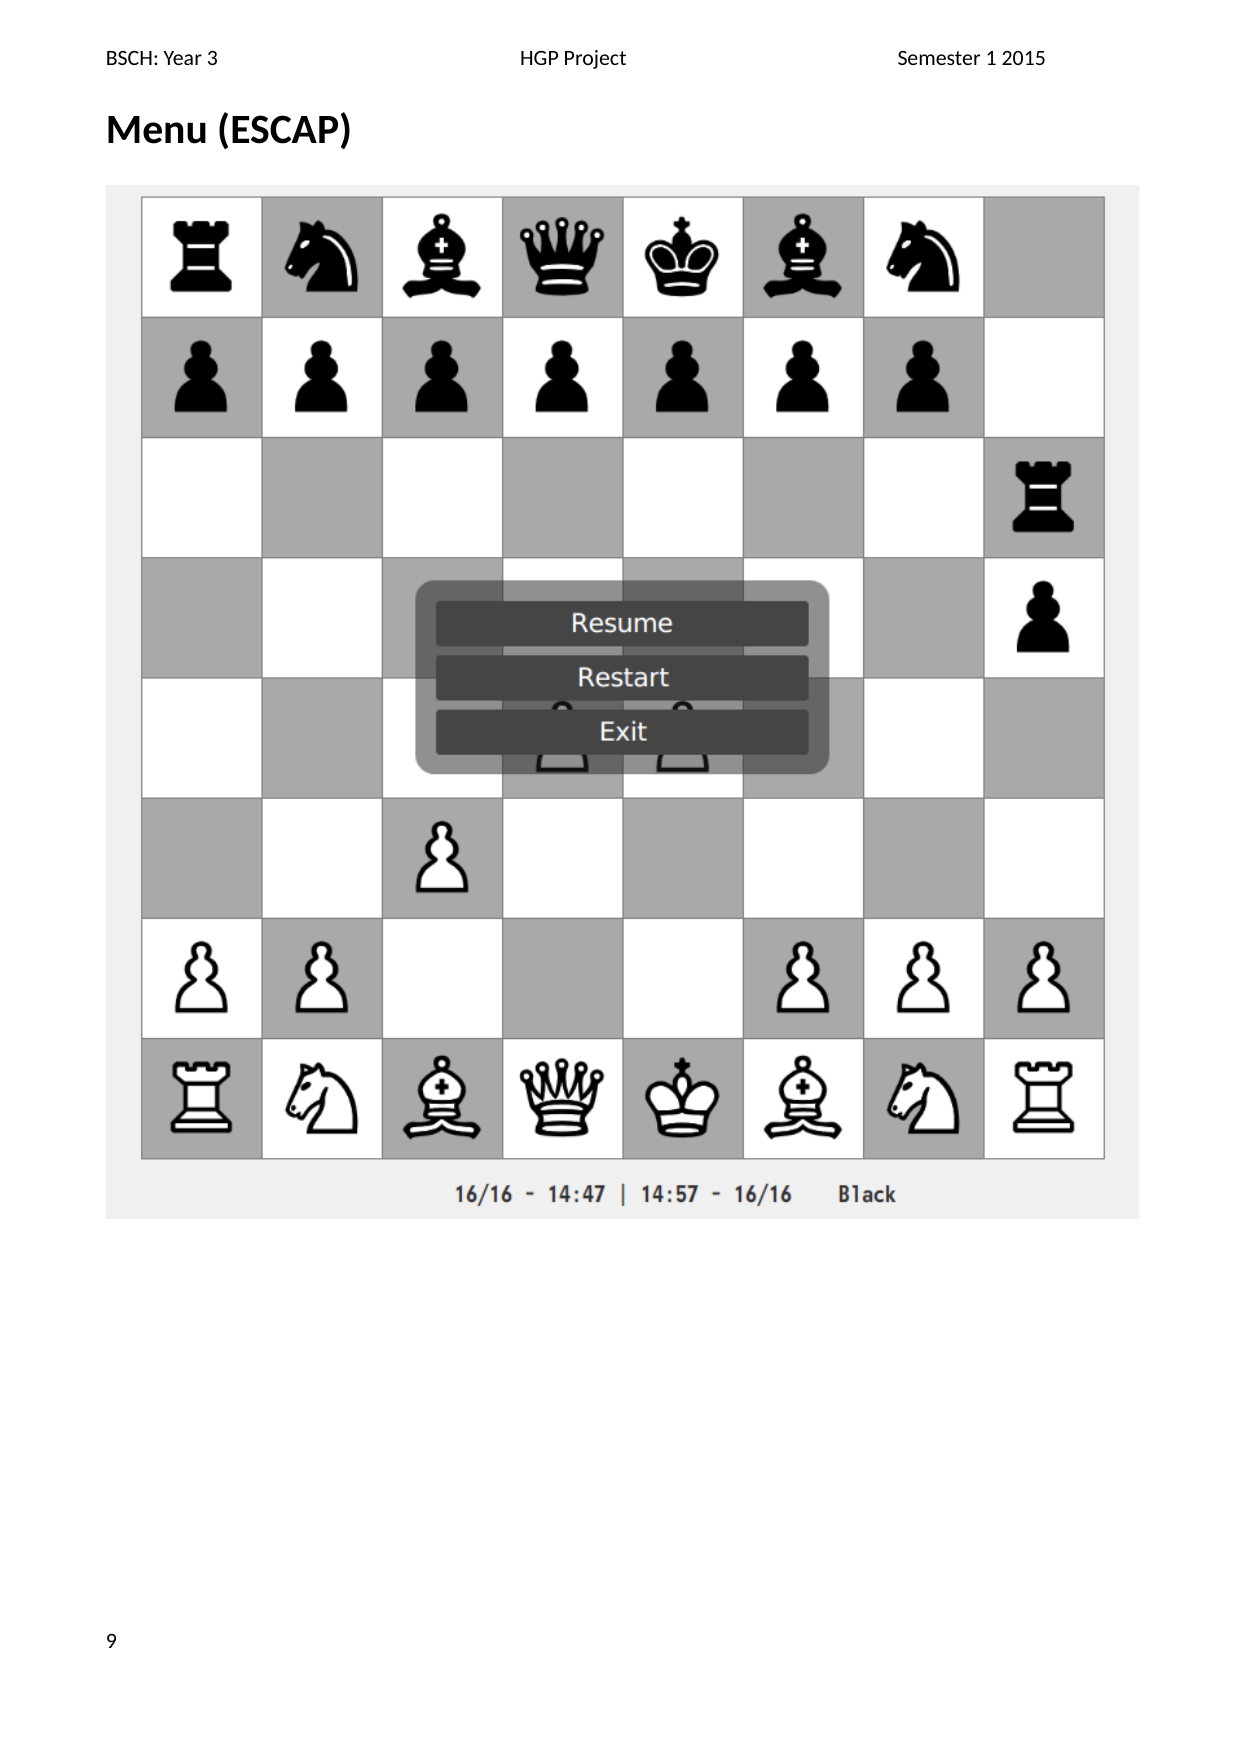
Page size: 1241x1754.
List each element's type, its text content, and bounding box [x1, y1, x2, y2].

subtitle Menu (ESCAP) [106, 103, 1139, 154]
picture [105, 185, 1140, 1219]
